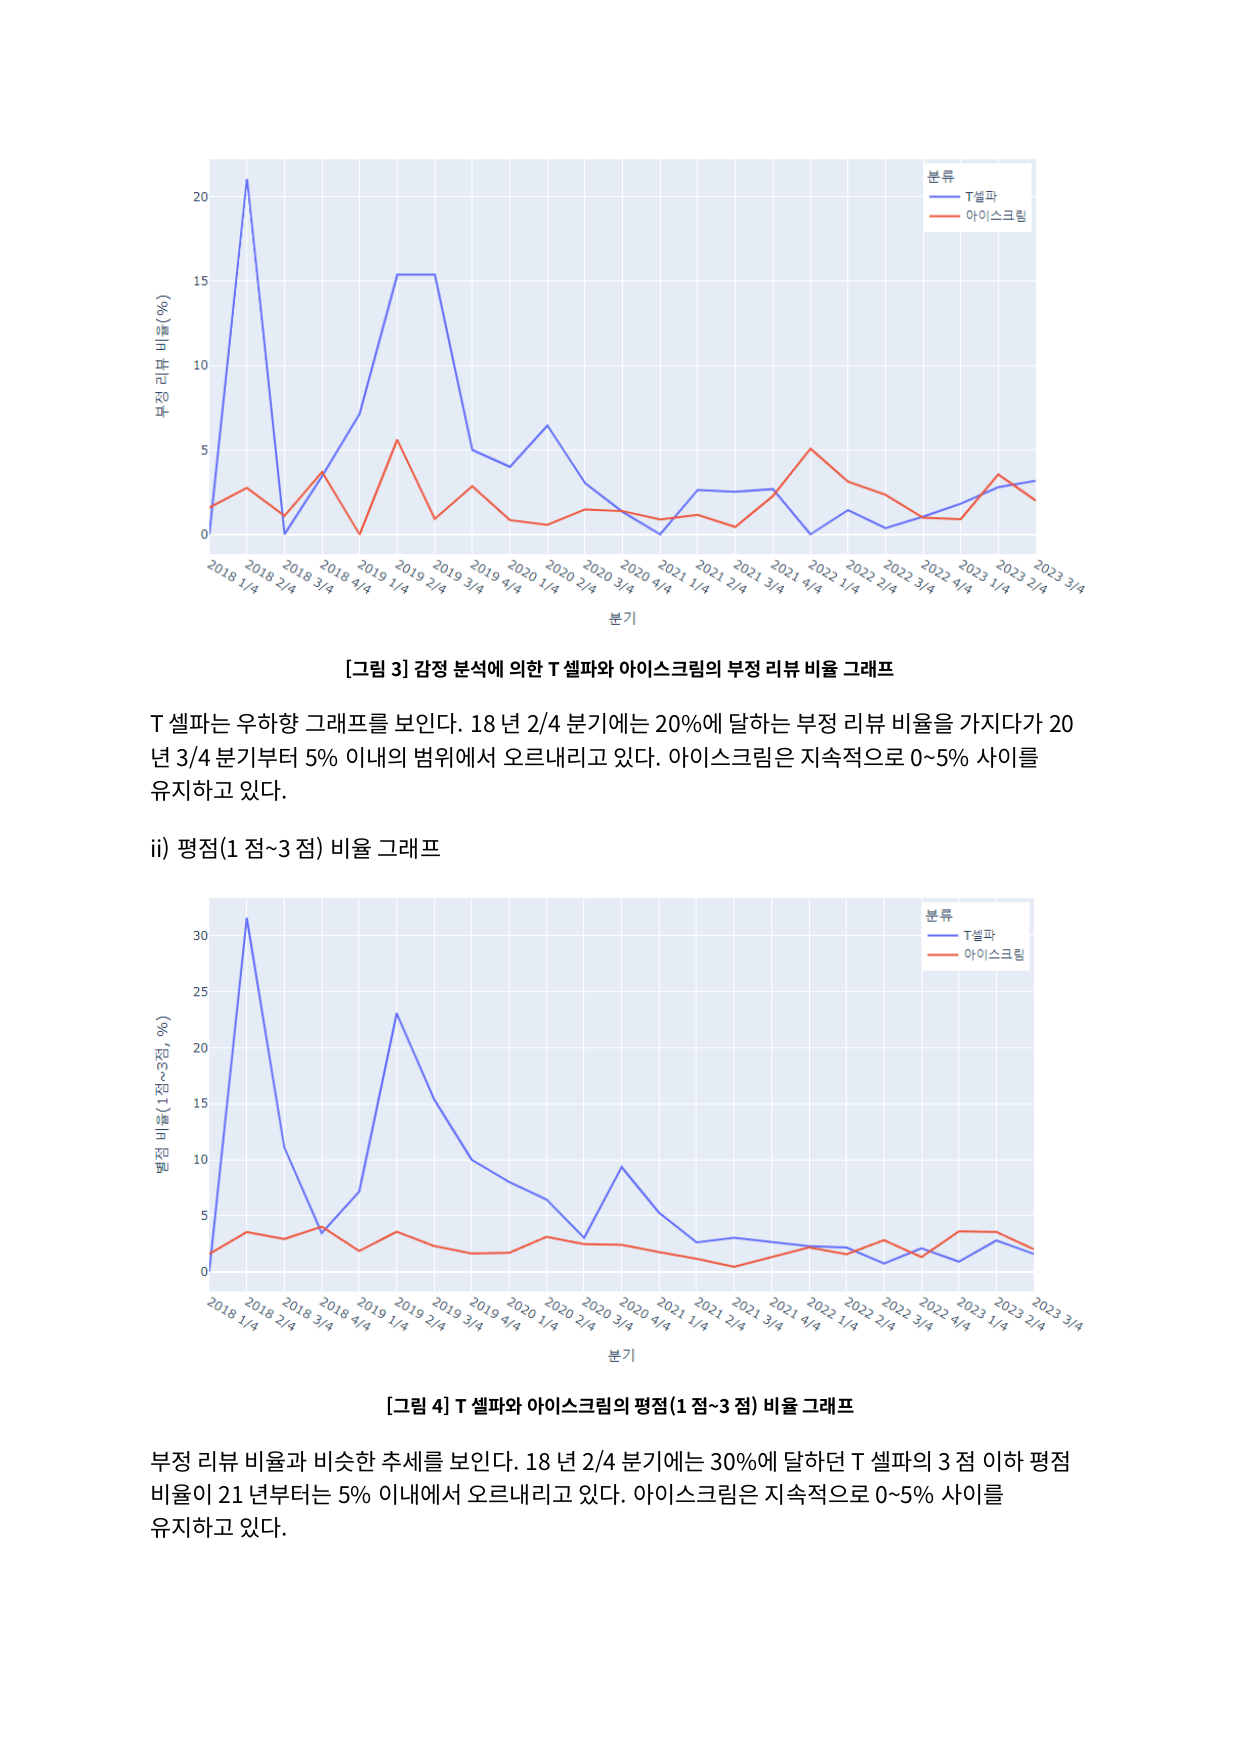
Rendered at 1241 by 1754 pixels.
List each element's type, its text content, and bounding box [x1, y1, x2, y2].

picture [150, 889, 1091, 1367]
text 부정 리뷰 비율과 비슷한 추세를 보인다. 18년 2/4분기에는 30%에 달하던 T셀파의 3점 이하 평점 비율이 21년부터는 5% 이내에서 오르내리고 있다. 아이스크림은 지속적으로 0~5% 사이를 유지하고 있다. [150, 1443, 1090, 1543]
picture [150, 150, 1091, 630]
text ii) 평점(1점~3점) 비율 그래프 [150, 831, 1090, 864]
text T셀파는 우하향 그래프를 보인다. 18년 2/4분기에는 20%에 달하는 부정 리뷰 비율을 가지다가 20년 3/4분기부터 5% 이내의 범위에서 오르내리고 있다. 아이스크림은 지속적으로 0~5% 사이를 유지하고 있다. [150, 706, 1090, 806]
text [그림 3] 감정 분석에 의한 T셀파와 아이스크림의 부정 리뷰 비율 그래프 [150, 654, 1090, 681]
text [그림 4] T셀파와 아이스크림의 평점(1점~3점) 비율 그래프 [150, 1391, 1090, 1418]
